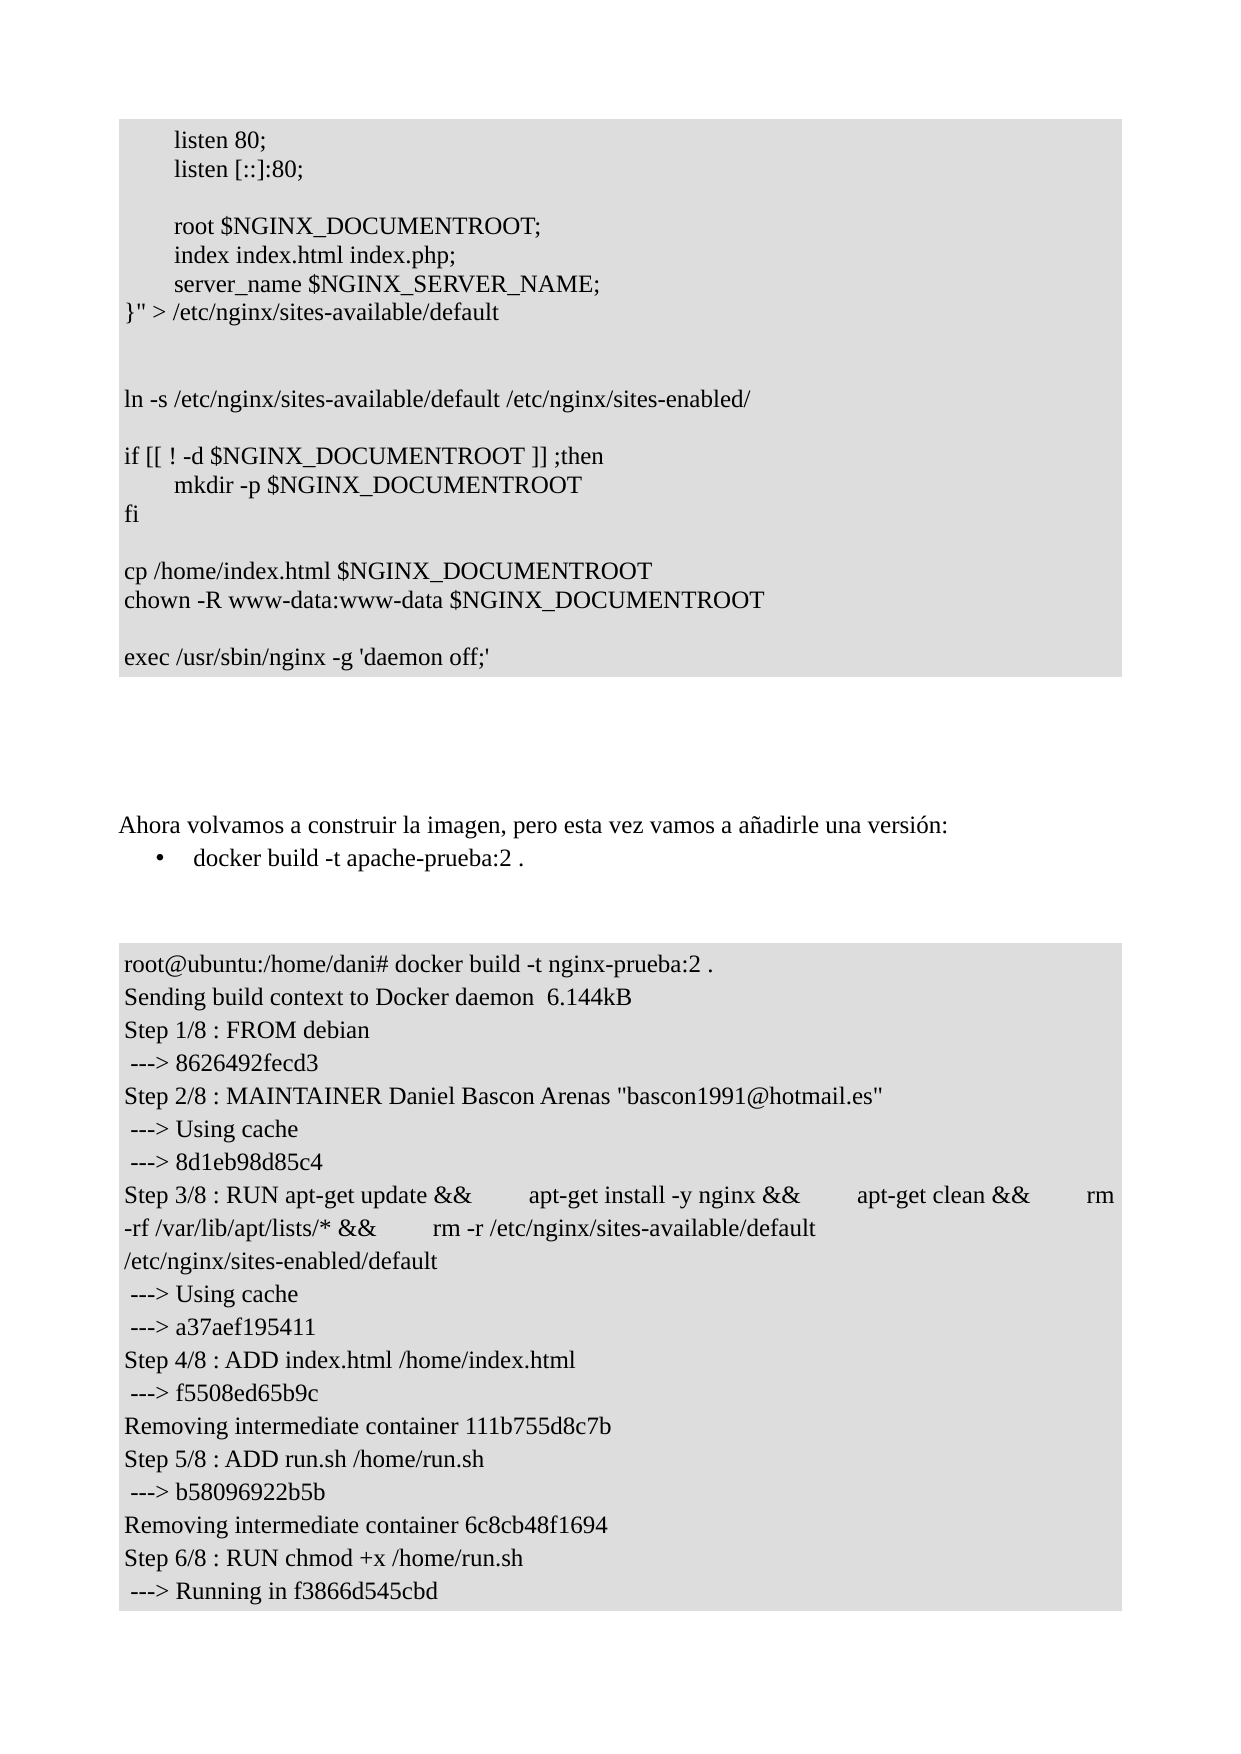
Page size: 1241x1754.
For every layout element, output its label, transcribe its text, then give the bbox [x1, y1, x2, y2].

table_header root@ubuntu:/home/dani# docker build -t nginx-prueba:2 . Sending build context to Docker daemon 6.144kB Step 1/8 : FROM debian ---> 8626492fecd3 Step 2/8 : MAINTAINER Daniel Bascon Arenas "bascon1991@hotmail.es" ---> Using cache ---> 8d1eb98d85c4 Step 3/8 : RUN apt-get update && apt-get install -y nginx && apt-get clean && rm -rf /var/lib/apt/lists/* && rm -r /etc/nginx/sites-available/default /etc/nginx/sites-enabled/default ---> Using cache ---> a37aef195411 Step 4/8 : ADD index.html /home/index.html ---> f5508ed65b9c Removing intermediate container 111b755d8c7b Step 5/8 : ADD run.sh /home/run.sh ---> b58096922b5b Removing intermediate container 6c8cb48f1694 Step 6/8 : RUN chmod +x /home/run.sh ---> Running in f3866d545cbd [119, 943, 1122, 1611]
table_header listen 80; listen [::]:80; root $NGINX_DOCUMENTROOT; index index.html index.php; server_name $NGINX_SERVER_NAME; }" > /etc/nginx/sites-available/default ln -s /etc/nginx/sites-available/default /etc/nginx/sites-enabled/ if [[ ! -d $NGINX_DOCUMENTROOT ]] ;then mkdir -p $NGINX_DOCUMENTROOT fi cp /home/index.html $NGINX_DOCUMENTROOT chown -R www-data:www-data $NGINX_DOCUMENTROOT exec /usr/sbin/nginx -g 'daemon off;' [119, 119, 1122, 677]
text Ahora volvamos a construir la imagen, pero esta vez vamos a añadirle una versión: [118, 810, 1122, 839]
list docker build -t apache-prueba:2 . [156, 843, 1122, 872]
